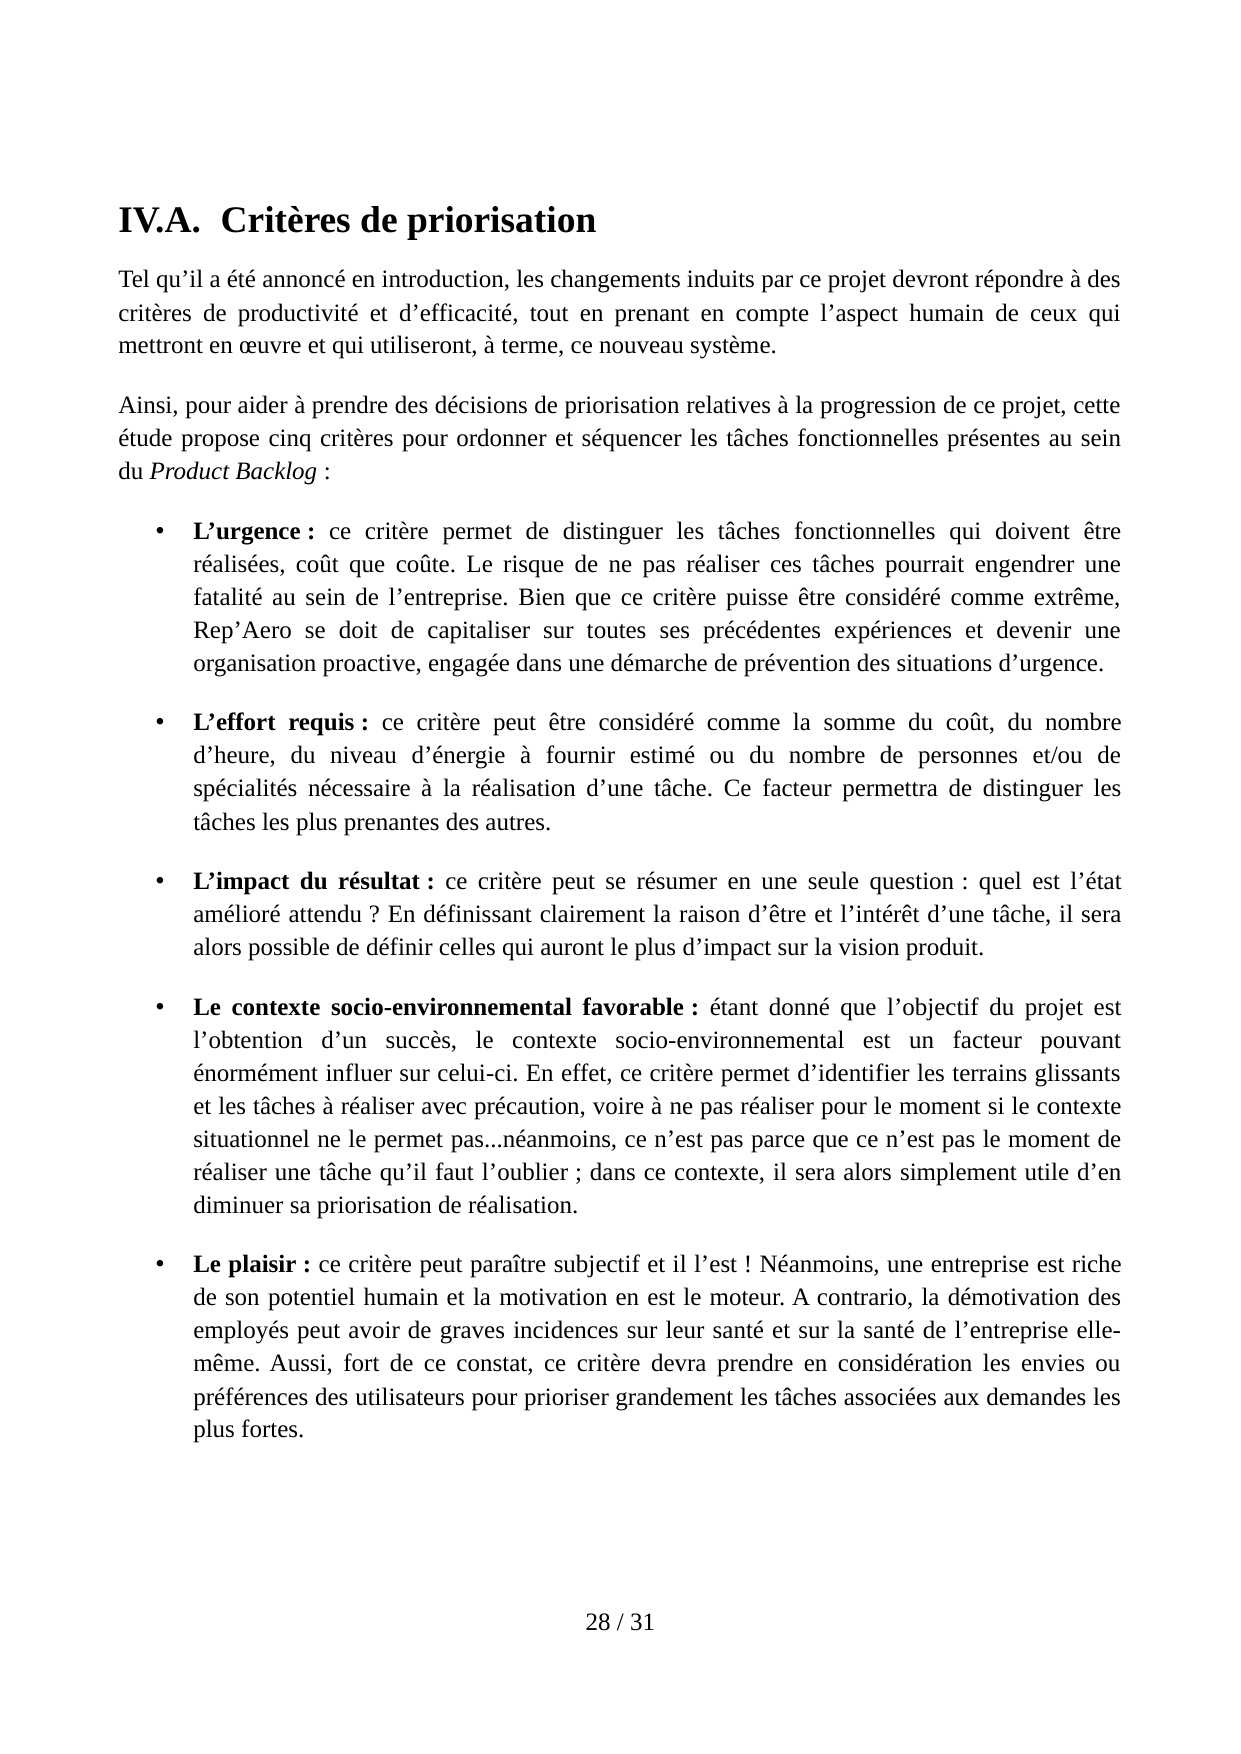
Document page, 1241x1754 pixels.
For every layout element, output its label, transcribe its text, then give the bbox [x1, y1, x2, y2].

list L’urgence : ce critère permet de distinguer les tâches fonctionnelles qui doivent être réalisées, coût que coûte. Le risque de ne pas réaliser ces tâches pourrait engendrer une fatalité au sein de l’entreprise. Bien que ce critère puisse être considéré comme extrême, Rep’Aero se doit de capitaliser sur toutes ses précédentes expériences et devenir une organisation proactive, engagée dans une démarche de prévention des situations d’urgence. [156, 516, 1122, 677]
list Le contexte socio-environnemental favorable : étant donné que l’objectif du projet est l’obtention d’un succès, le contexte socio-environnemental est un facteur pouvant énormément influer sur celui-ci. En effet, ce critère permet d’identifier les terrains glissants et les tâches à réaliser avec précaution, voire à ne pas réaliser pour le moment si le contexte situationnel ne le permet pas...néanmoins, ce n’est pas parce que ce n’est pas le moment de réaliser une tâche qu’il faut l’oublier ; dans ce contexte, il sera alors simplement utile d’en diminuer sa priorisation de réalisation. [156, 992, 1122, 1219]
text Tel qu’il a été annoncé en introduction, les changements induits par ce projet devront répondre à des critères de productivité et d’efficacité, tout en prenant en compte l’aspect humain de ceux qui mettront en œuvre et qui utiliseront, à terme, ce nouveau système. [118, 264, 1122, 359]
subtitle Critères de priorisation [118, 197, 1122, 240]
list L’impact du résultat : ce critère peut se résumer en une seule question : quel est l’état amélioré attendu ? En définissant clairement la raison d’être et l’intérêt d’une tâche, il sera alors possible de définir celles qui auront le plus d’impact sur la vision produit. [156, 866, 1122, 961]
list Le plaisir : ce critère peut paraître subjectif et il l’est ! Néanmoins, une entreprise est riche de son potentiel humain et la motivation en est le moteur. A contrario, la démotivation des employés peut avoir de graves incidences sur leur santé et sur la santé de l’entreprise elle-même. Aussi, fort de ce constat, ce critère devra prendre en considération les envies ou préférences des utilisateurs pour prioriser grandement les tâches associées aux demandes les plus fortes. [156, 1249, 1122, 1443]
list L’effort requis : ce critère peut être considéré comme la somme du coût, du nombre d’heure, du niveau d’énergie à fournir estimé ou du nombre de personnes et/ou de spécialités nécessaire à la réalisation d’une tâche. Ce facteur permettra de distinguer les tâches les plus prenantes des autres. [156, 707, 1122, 835]
text Ainsi, pour aider à prendre des décisions de priorisation relatives à la progression de ce projet, cette étude propose cinq critères pour ordonner et séquencer les tâches fonctionnelles présentes au sein du Product Backlog : [118, 390, 1122, 485]
